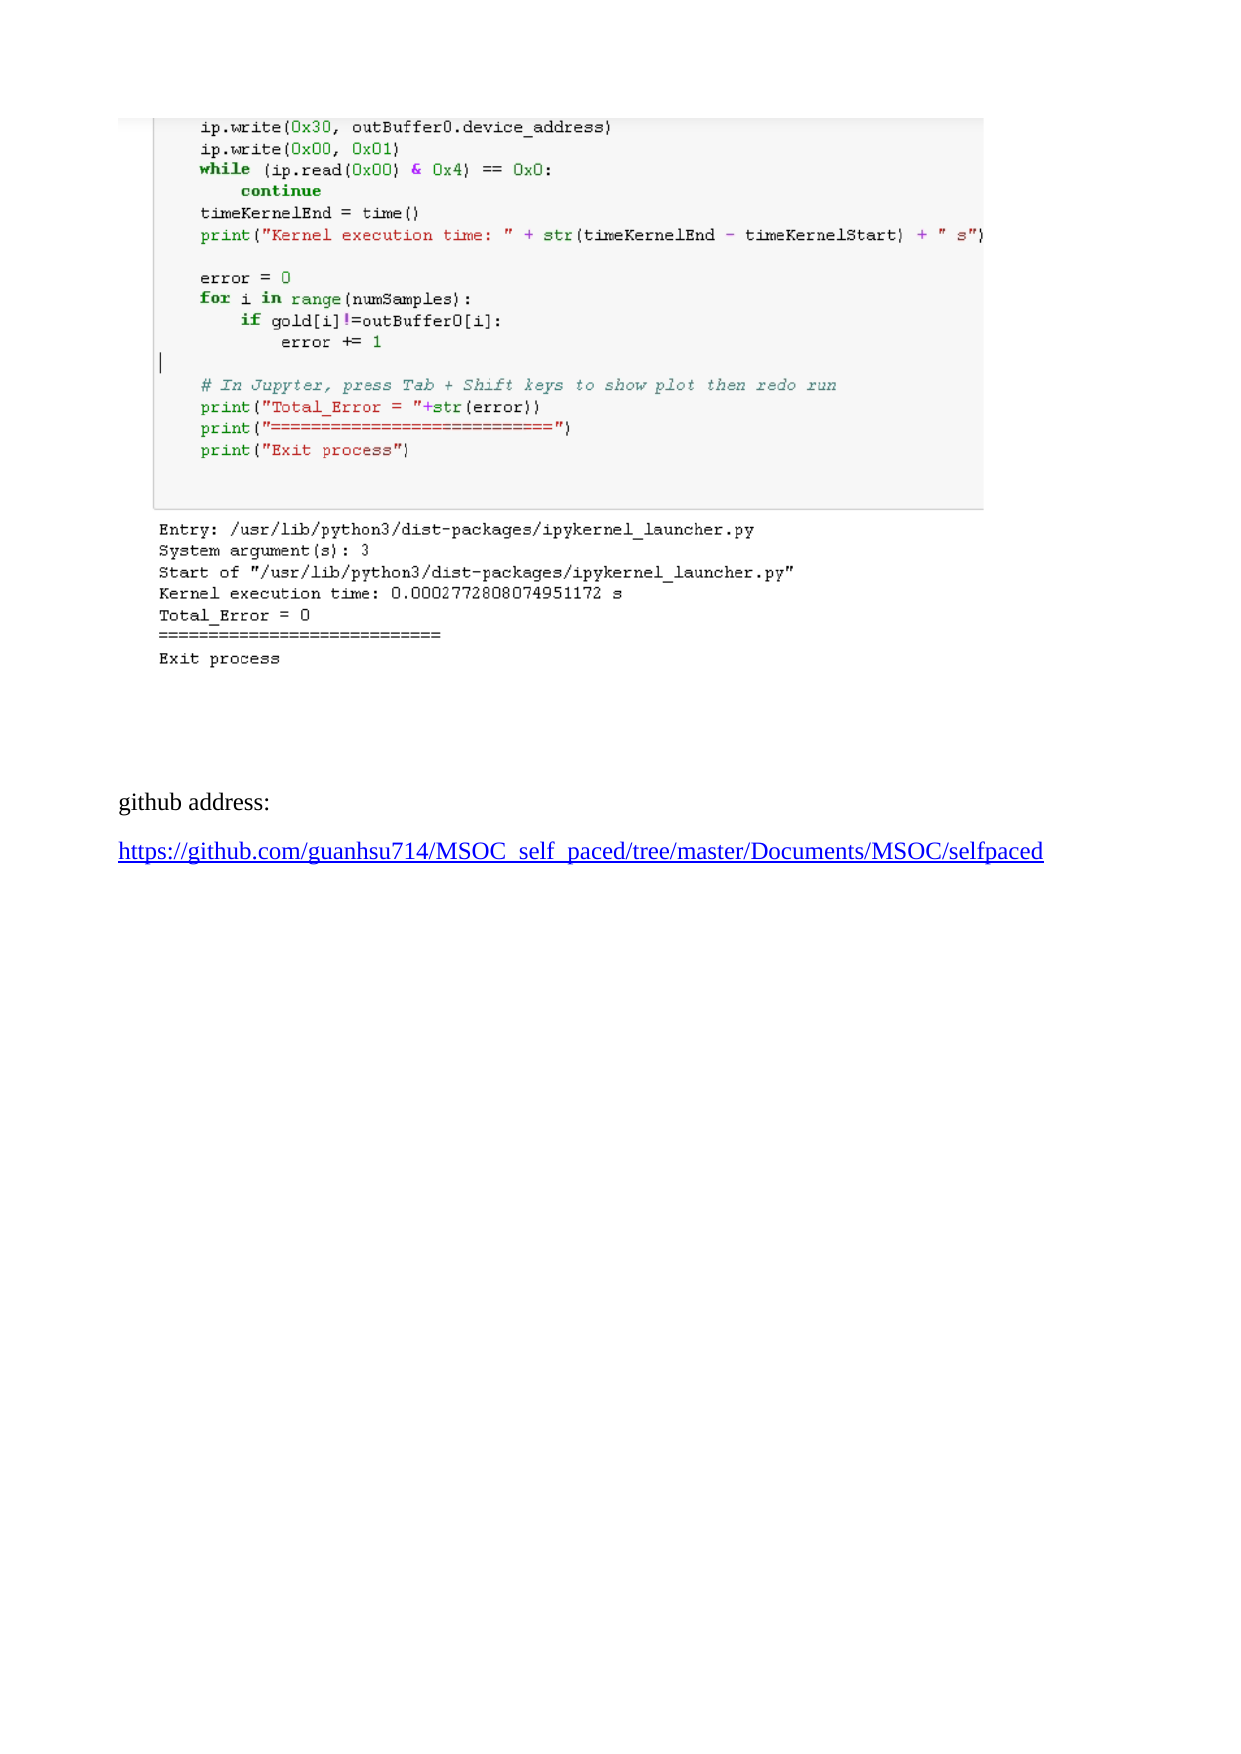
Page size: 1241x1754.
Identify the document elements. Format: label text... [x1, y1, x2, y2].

text https://github.com/guanhsu714/MSOC_self_paced/tree/master/Documents/MSOC/selfpaced [118, 836, 1122, 865]
text github address: [118, 787, 1122, 815]
